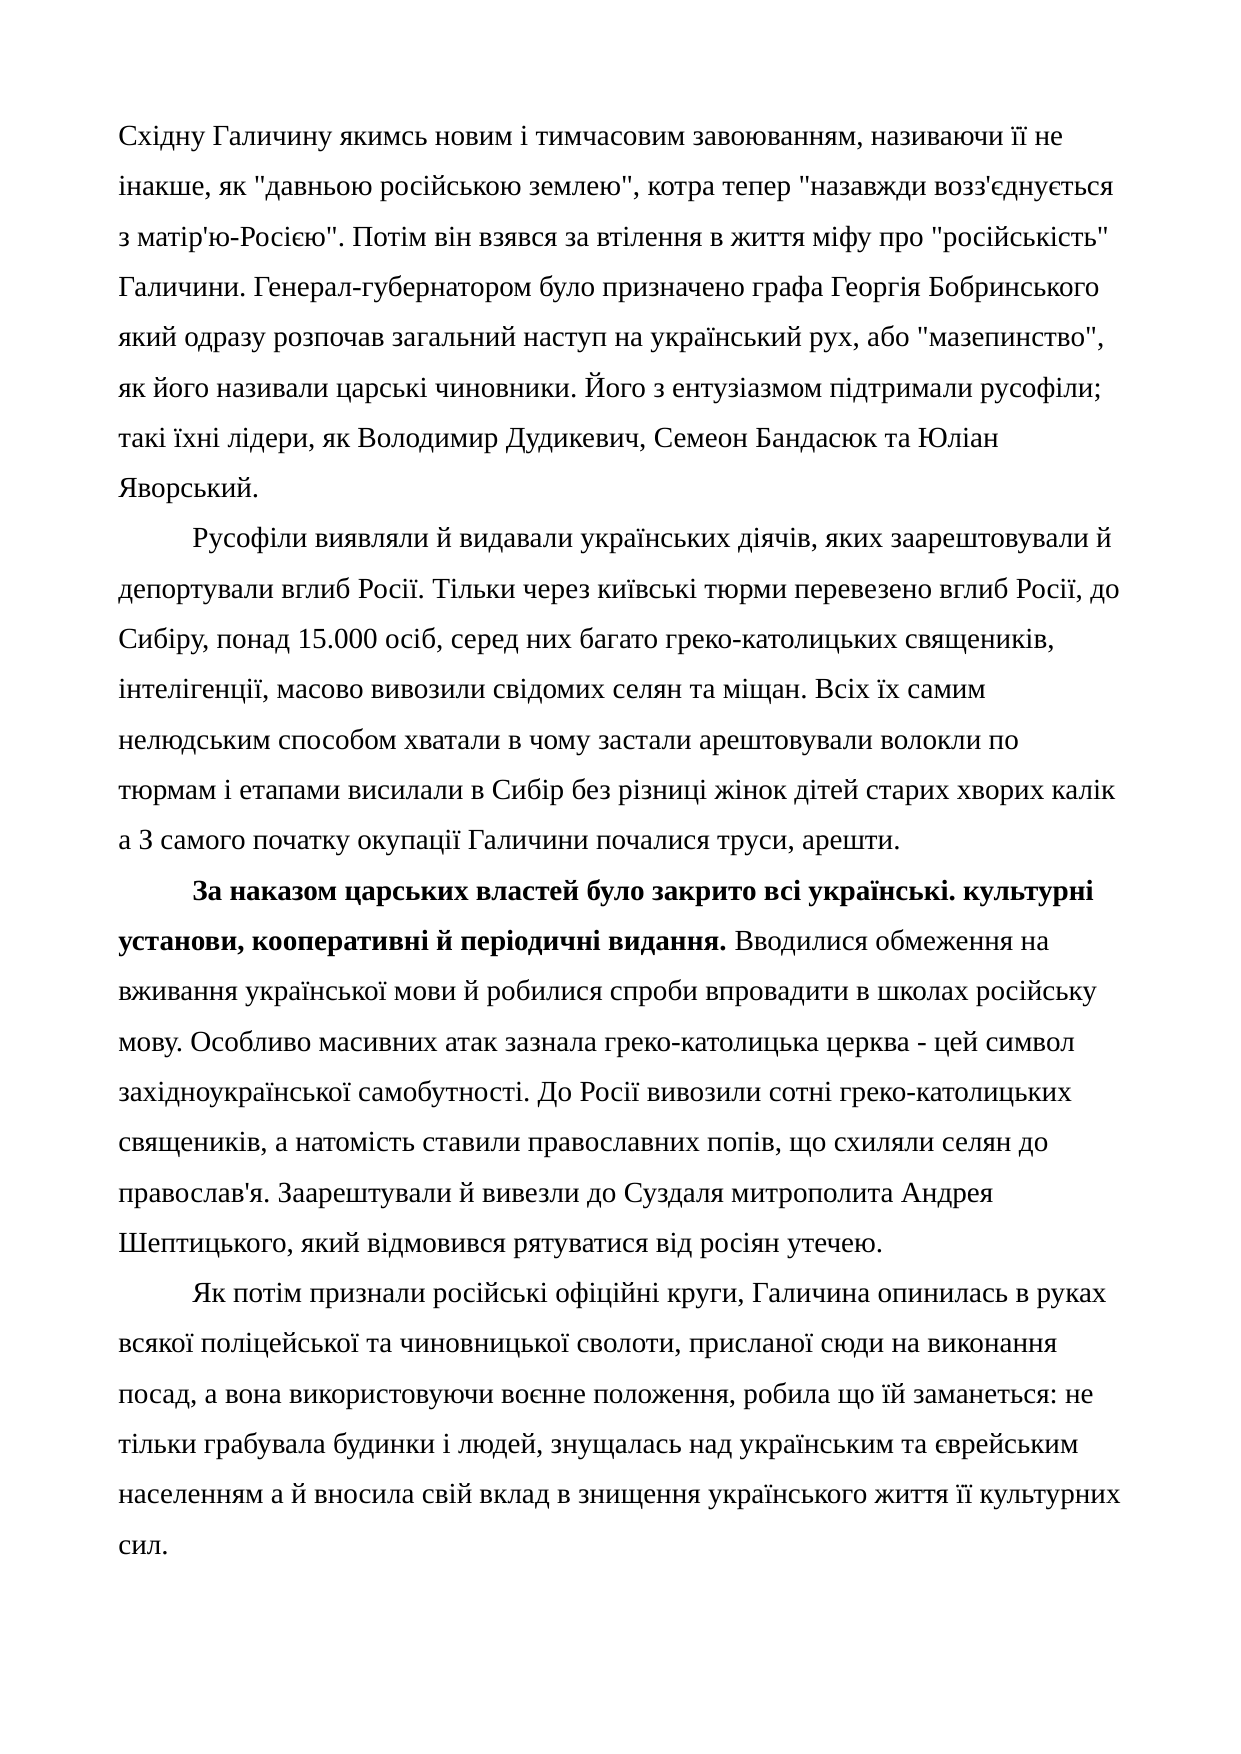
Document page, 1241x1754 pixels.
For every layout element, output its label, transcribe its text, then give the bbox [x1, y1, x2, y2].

text Як потім признали російські офіційні круги, Галичина опинилась в руках всякої поліцейської та чиновницької сволоти, присланої сюди на виконання посад, а вона використовуючи воєнне положення, робила що їй заманеться: не тільки грабувала будинки і людей, знущалась над українським та єврейським населенням а й вносила свій вклад в знищення українського життя її культурних сил. [118, 1275, 1122, 1560]
text Русофіли виявляли й видавали українських діячів, яких заарештовували й депортували вглиб Росії. Тільки через київські тюрми перевезено вглиб Росії, до Сибіру, понад 15.000 осіб, серед них багато греко-католицьких священиків, інтелігенції, масово вивозили свідомих селян та міщан. Всіх їх самим нелюдським способом хватали в чому застали арештовували волокли по тюрмам і етапами висилали в Сибір без різниці жінок дітей старих хворих калік а З самого початку окупації Галичини почалися труси, арешти. [118, 521, 1122, 856]
text Східну Галичину якимсь новим і тимчасовим завоюванням, називаючи її не інакше, як "давньою російською землею", котра тепер "назавжди возз'єднується з матір'ю-Росією". Потім він взявся за втілення в життя міфу про "російськість" Галичини. Генерал-губернатором було призначено графа Георгія Бобринського який одразу розпочав загальний наступ на український рух, або "мазепинство", як його називали царські чиновники. Його з ентузіазмом підтримали русофіли; такі їхні лідери, як Володимир Дудикевич, Семеон Бандасюк та Юліан Яворський. [118, 118, 1122, 504]
text За наказом царських властей було закрито всі українські. культурні установи, кооперативні й періодичні видання. Вводилися обмеження на вживання української мови й робилися спроби впровадити в школах російську мову. Особливо масивних атак зазнала греко-католицька церква - цей символ західноукраїнської самобутності. До Росії вивозили сотні греко-католицьких священиків, а натомість ставили православних попів, що схиляли селян до православ'я. Заарештували й вивезли до Суздаля митрополита Андрея Шептицького, який відмовився рятуватися від росіян утечею. [118, 873, 1122, 1258]
